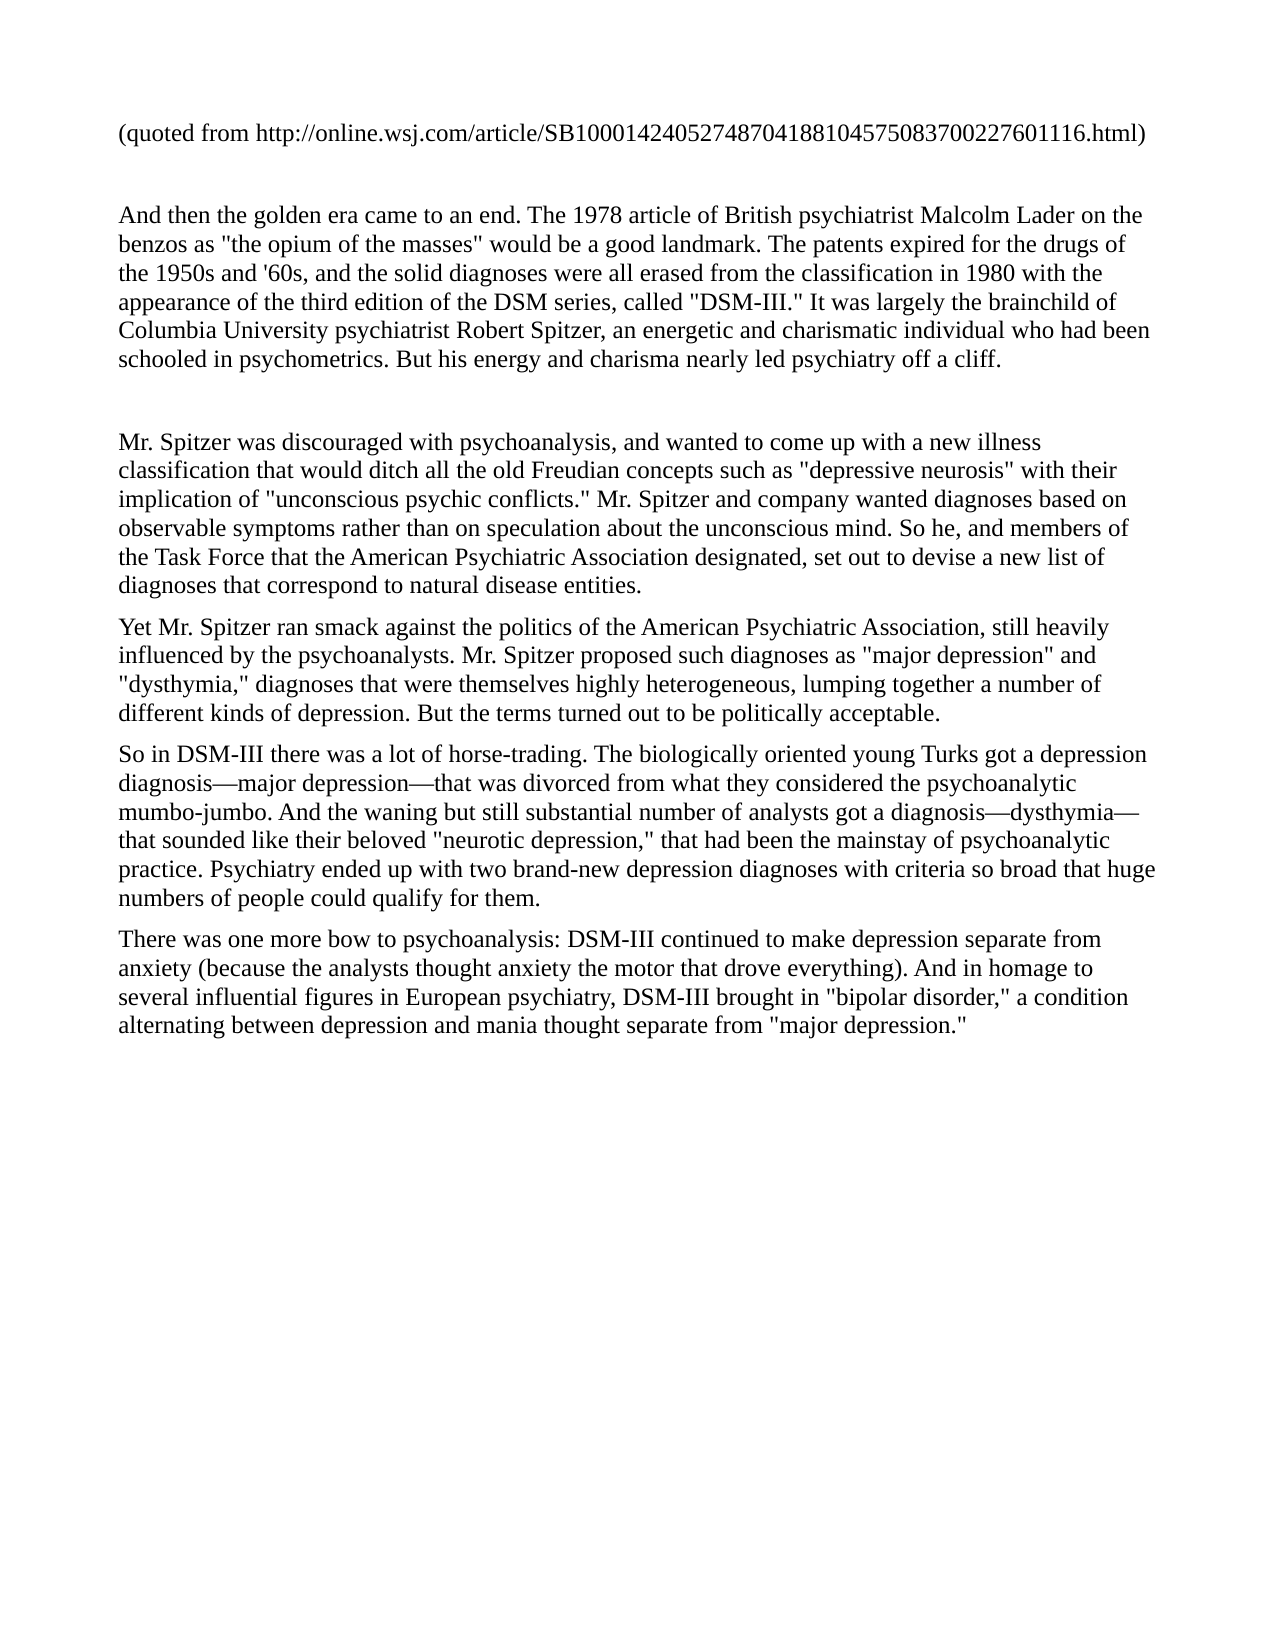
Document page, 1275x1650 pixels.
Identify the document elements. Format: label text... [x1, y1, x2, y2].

text (quoted from http://online.wsj.com/article/SB10001424052748704188104575083700227601116.html) [118, 118, 1157, 147]
text There was one more bow to psychoanalysis: DSM-III continued to make depression separate from anxiety (because the analysts thought anxiety the motor that drove everything). And in homage to several influential figures in European psychiatry, DSM-III brought in "bipolar disorder," a condition alternating between depression and mania thought separate from "major depression." [118, 924, 1157, 1039]
text And then the golden era came to an end. The 1978 article of British psychiatrist Malcolm Lader on the benzos as "the opium of the masses" would be a good landmark. The patents expired for the drugs of the 1950s and '60s, and the solid diagnoses were all erased from the classification in 1980 with the appearance of the third edition of the DSM series, called "DSM-III." It was largely the brainchild of Columbia University psychiatrist Robert Spitzer, an energetic and charismatic individual who had been schooled in psychometrics. But his energy and charisma nearly led psychiatry off a cliff. [118, 201, 1157, 373]
text So in DSM-III there was a lot of horse-trading. The biologically oriented young Turks got a depression diagnosis—major depression—that was divorced from what they considered the psychoanalytic mumbo-jumbo. And the waning but still substantial number of analysts got a diagnosis—dysthymia—that sounded like their beloved "neurotic depression," that had been the mainstay of psychoanalytic practice. Psychiatry ended up with two brand-new depression diagnoses with criteria so broad that huge numbers of people could qualify for them. [118, 739, 1157, 912]
text Mr. Spitzer was discouraged with psychoanalysis, and wanted to come up with a new illness classification that would ditch all the old Freudian concepts such as "depressive neurosis" with their implication of "unconscious psychic conflicts." Mr. Spitzer and company wanted diagnoses based on observable symptoms rather than on speculation about the unconscious mind. So he, and members of the Task Force that the American Psychiatric Association designated, set out to devise a new list of diagnoses that correspond to natural disease entities. [118, 427, 1157, 599]
text Yet Mr. Spitzer ran smack against the politics of the American Psychiatric Association, still heavily influenced by the psychoanalysts. Mr. Spitzer proposed such diagnoses as "major depression" and "dysthymia," diagnoses that were themselves highly heterogeneous, lumping together a number of different kinds of depression. But the terms turned out to be politically acceptable. [118, 612, 1157, 727]
